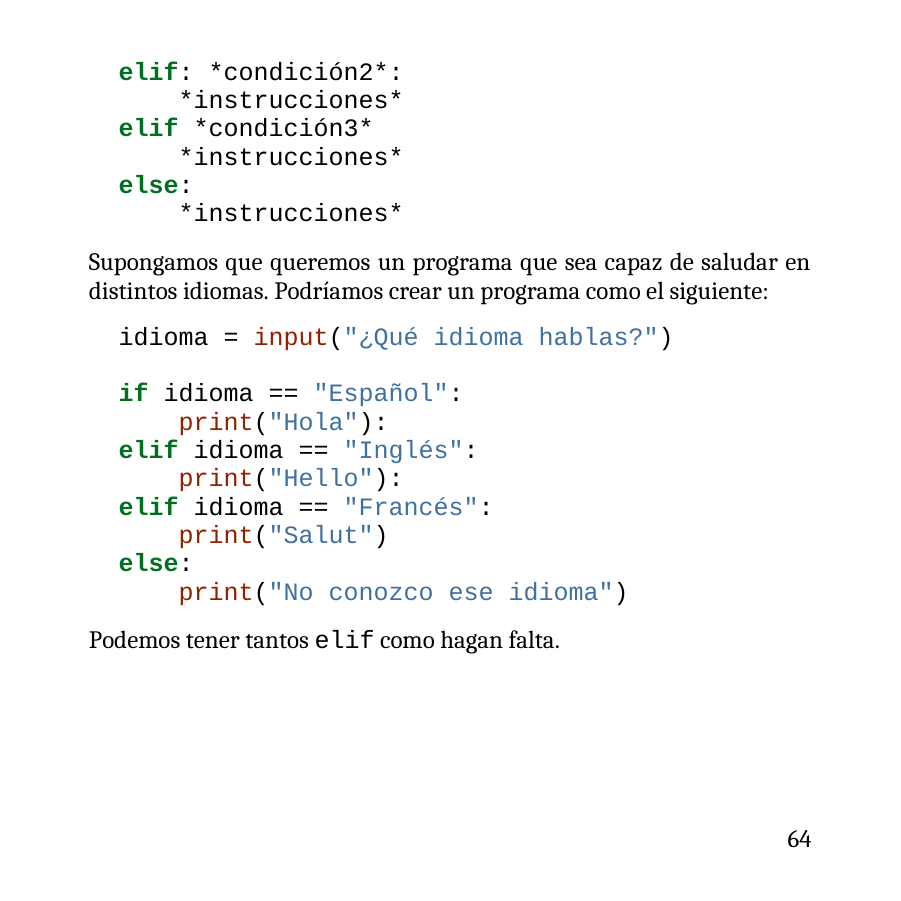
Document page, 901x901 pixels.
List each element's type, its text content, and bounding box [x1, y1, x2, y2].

text Supongamos que queremos un programa que sea capaz de saludar en distintos idiomas. Podríamos crear un programa como el siguiente: [89, 248, 811, 305]
text idioma = input("¿Qué idioma hablas?") if idioma == "Español": print("Hola"): elif idioma == "Inglés": print("Hello"): elif idioma == "Francés": print("Salut") else: print("No conozco ese idioma") [118, 324, 811, 607]
text Podemos tener tantos elif como hagan falta. [89, 626, 811, 656]
text elif: *condición2*: *instrucciones* elif *condición3* *instrucciones* else: *instrucciones* [118, 59, 811, 229]
